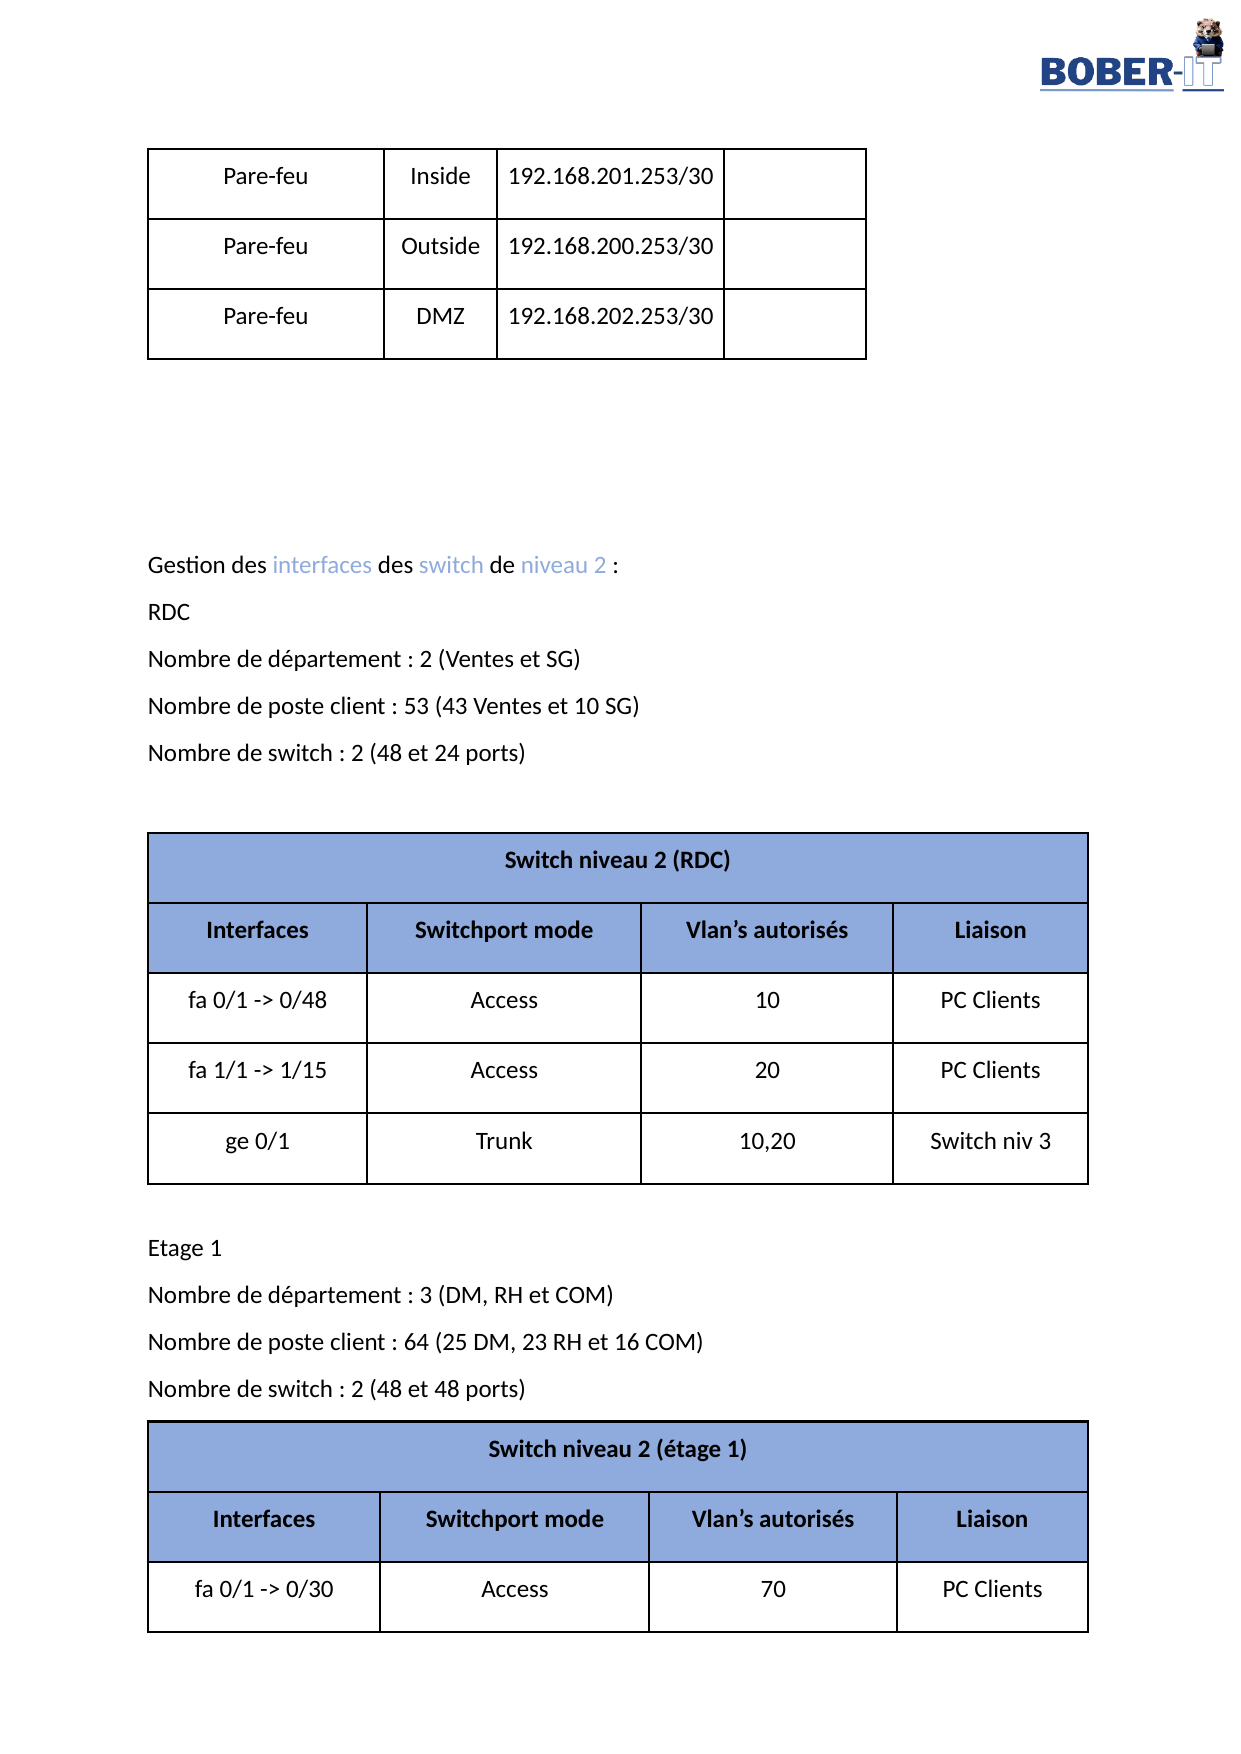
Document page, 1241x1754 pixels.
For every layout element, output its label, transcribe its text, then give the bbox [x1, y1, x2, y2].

text RDC [148, 596, 1093, 626]
table_cell 192.168.201.253/30 [498, 150, 723, 218]
text Nombre de poste client : 64 (25 DM, 23 RH et 16 COM) [148, 1326, 1093, 1357]
table_header Switch niveau 2 (RDC) [149, 834, 1087, 902]
table_cell 192.168.202.253/30 [498, 290, 723, 358]
table_cell Liaison [898, 1493, 1087, 1561]
table_cell Outside [385, 220, 496, 288]
text Nombre de département : 2 (Ventes et SG) [148, 643, 1093, 674]
table_cell Trunk [368, 1114, 640, 1182]
table_cell 10 [642, 974, 892, 1042]
table_cell Access [381, 1563, 648, 1631]
table_cell Vlan’s autorisés [650, 1493, 896, 1561]
table_cell Switchport mode [381, 1493, 648, 1561]
table_cell [725, 290, 865, 358]
table_cell fa 0/1 -> 0/30 [149, 1563, 379, 1631]
table_cell DMZ [385, 290, 496, 358]
table_cell Pare-feu [149, 150, 383, 218]
table_cell Interfaces [149, 904, 366, 972]
text Nombre de poste client : 53 (43 Ventes et 10 SG) [148, 690, 1093, 721]
table_cell Switchport mode [368, 904, 640, 972]
table_cell 20 [642, 1044, 892, 1112]
table_cell PC Clients [894, 974, 1087, 1042]
text Etage 1 [148, 1232, 1093, 1262]
table_cell Pare-feu [149, 220, 383, 288]
table_cell fa 0/1 -> 0/48 [149, 974, 366, 1042]
table_cell 70 [650, 1563, 896, 1631]
table_cell Switch niv 3 [894, 1114, 1087, 1182]
text Nombre de département : 3 (DM, RH et COM) [148, 1279, 1093, 1309]
table_cell Access [368, 1044, 640, 1112]
table_cell Interfaces [149, 1493, 379, 1561]
table_cell Liaison [894, 904, 1087, 972]
table_cell Inside [385, 150, 496, 218]
table_cell Access [368, 974, 640, 1042]
text Gestion des interfaces des switch de niveau 2 : [148, 549, 1093, 579]
table_cell PC Clients [898, 1563, 1087, 1631]
table_header Switch niveau 2 (étage 1) [149, 1423, 1087, 1491]
table_cell Vlan’s autorisés [642, 904, 892, 972]
table_cell fa 1/1 -> 1/15 [149, 1044, 366, 1112]
table_cell ge 0/1 [149, 1114, 366, 1182]
table_cell 10,20 [642, 1114, 892, 1182]
table_cell Pare-feu [149, 290, 383, 358]
table_cell [725, 220, 865, 288]
text Nombre de switch : 2 (48 et 24 ports) [148, 737, 1093, 768]
text Nombre de switch : 2 (48 et 48 ports) [148, 1373, 1093, 1404]
table_cell [725, 150, 865, 218]
table_cell PC Clients [894, 1044, 1087, 1112]
table_cell 192.168.200.253/30 [498, 220, 723, 288]
